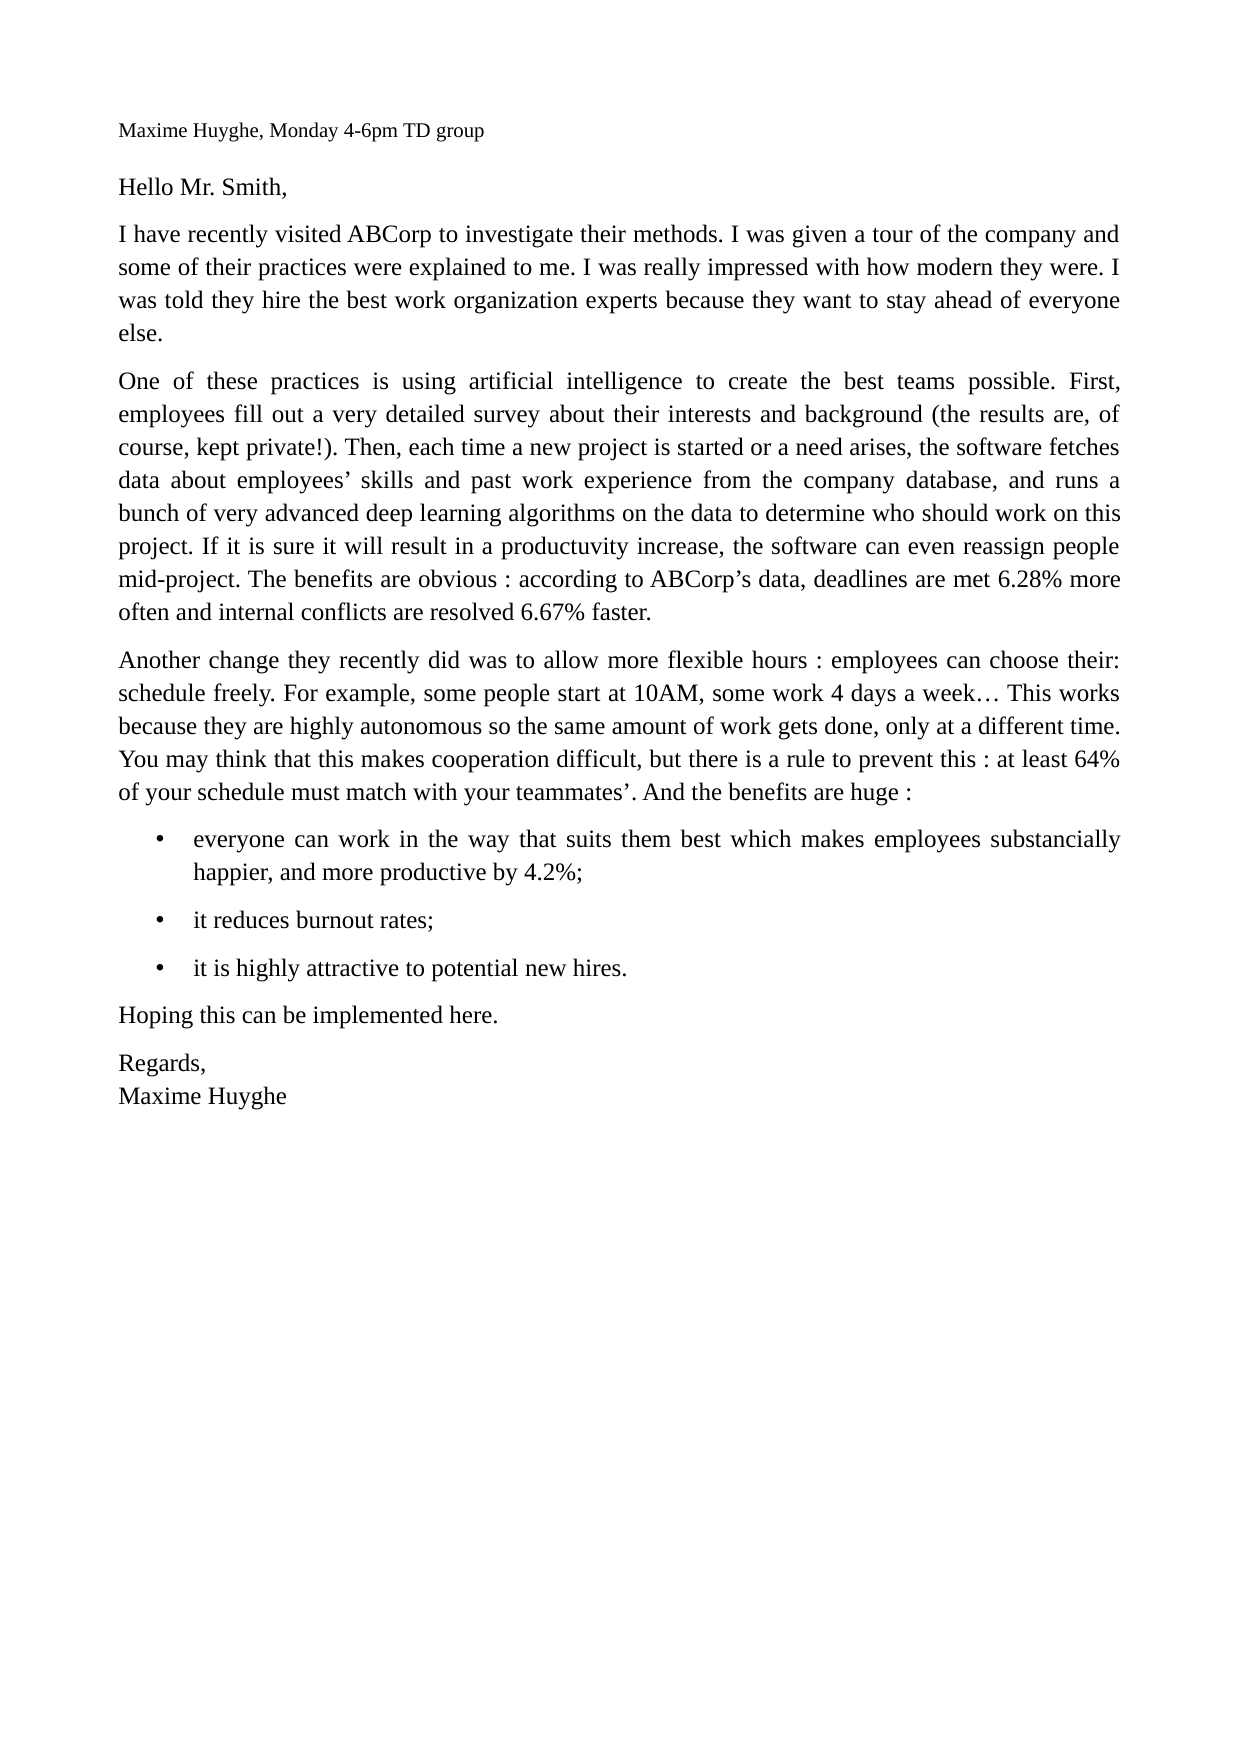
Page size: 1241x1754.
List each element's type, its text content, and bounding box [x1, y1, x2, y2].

text I have recently visited ABCorp to investigate their methods. I was given a tour of the company and some of their practices were explained to me. I was really impressed with how modern they were. I was told they hire the best work organization experts because they want to stay ahead of everyone else. [118, 219, 1122, 347]
text Another change they recently did was to allow more flexible hours : employees can choose their: schedule freely. For example, some people start at 10AM, some work 4 days a week… This works because they are highly autonomous so the same amount of work gets done, only at a different time. You may think that this makes cooperation difficult, but there is a rule to prevent this : at least 64% of your schedule must match with your teammates’. And the benefits are huge : [118, 645, 1122, 806]
list it reduces burnout rates; [156, 905, 1122, 934]
text Regards, Maxime Huyghe [118, 1048, 1122, 1109]
text Hoping this can be implemented here. [118, 1000, 1122, 1029]
list it is highly attractive to potential new hires. [156, 953, 1122, 981]
text One of these practices is using artificial intelligence to create the best teams possible. First, employees fill out a very detailed survey about their interests and background (the results are, of course, kept private!). Then, each time a new project is started or a need arises, the software fetches data about employees’ skills and past work experience from the company database, and runs a bunch of very advanced deep learning algorithms on the data to determine who should work on this project. If it is sure it will result in a productuvity increase, the software can even reassign people mid-project. The benefits are obvious : according to ABCorp’s data, deadlines are met 6.28% more often and internal conflicts are resolved 6.67% faster. [118, 366, 1122, 626]
list everyone can work in the way that suits them best which makes employees substancially happier, and more productive by 4.2%; [156, 824, 1122, 886]
text Hello Mr. Smith, [118, 172, 1122, 200]
